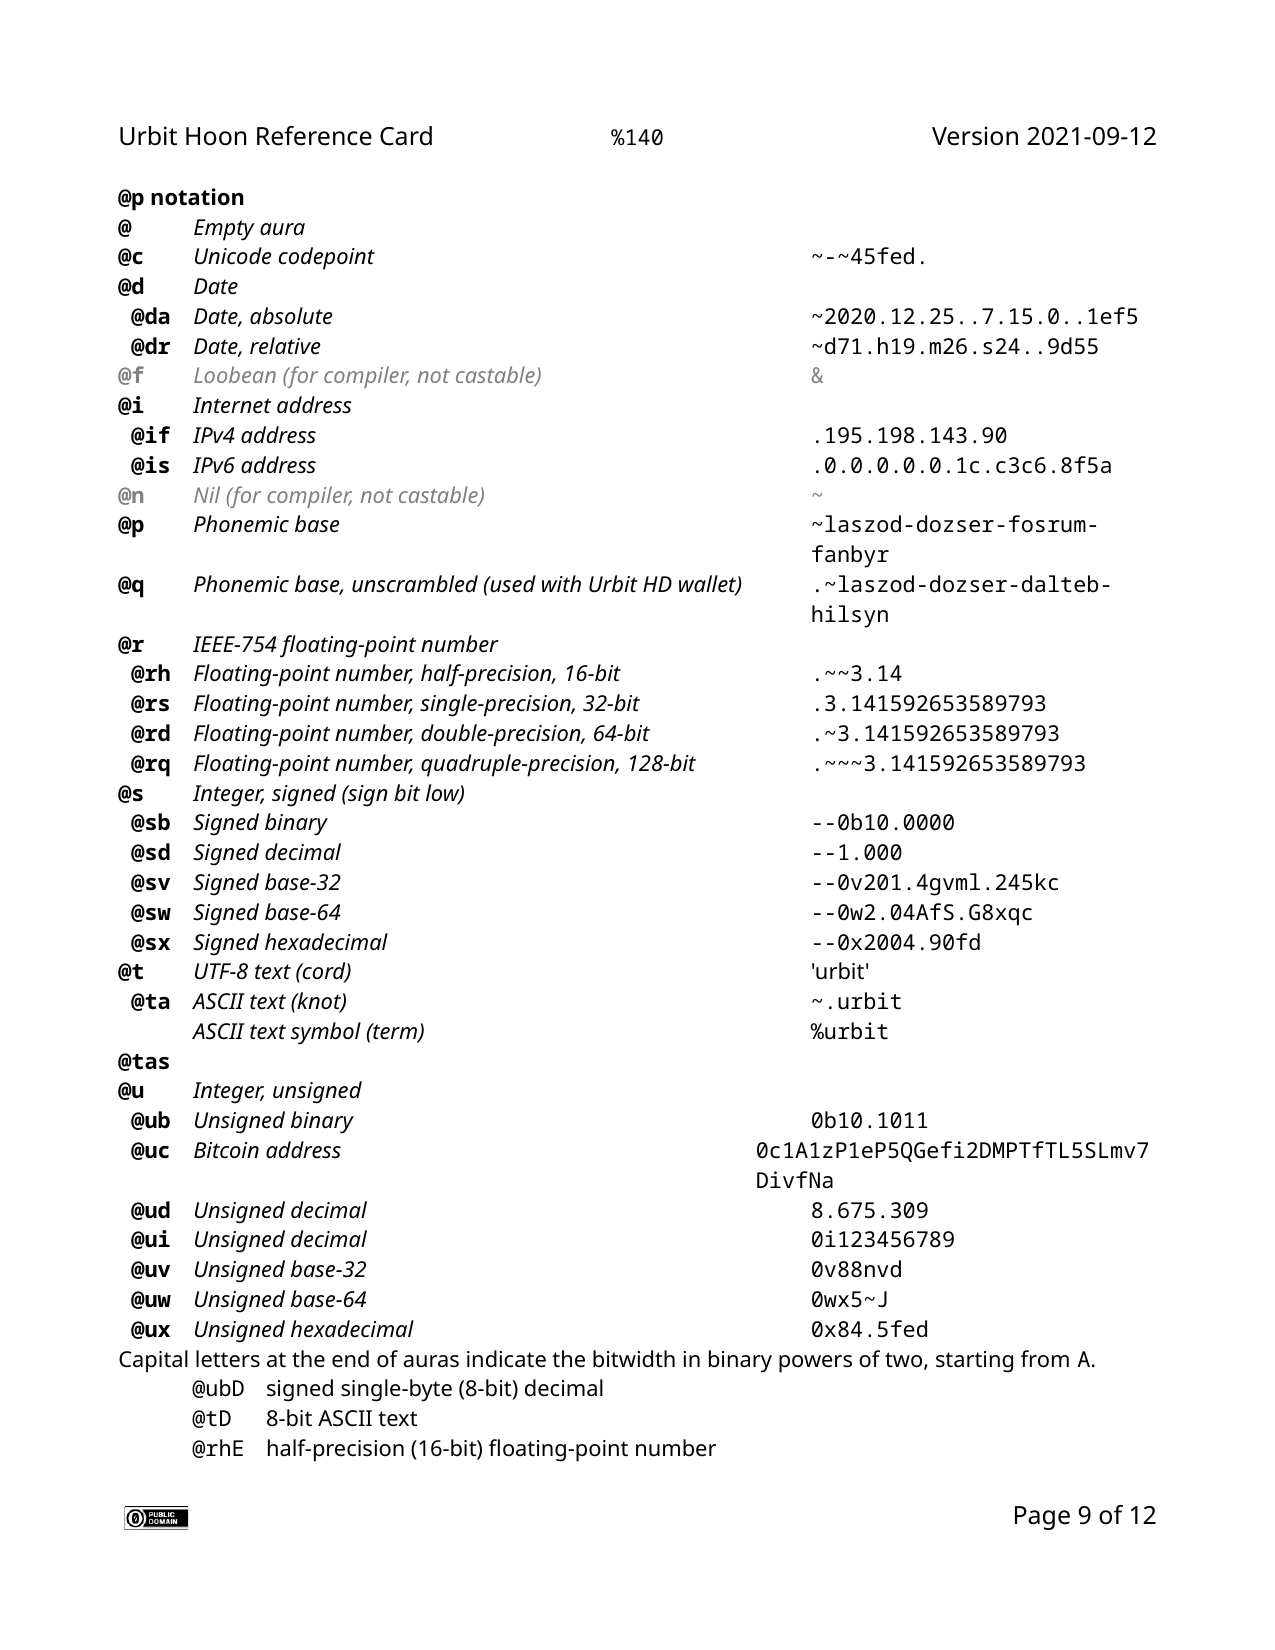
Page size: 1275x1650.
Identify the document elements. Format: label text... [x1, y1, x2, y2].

table_cell 0v88nvd [811, 1254, 1157, 1284]
text @ubD signed single-byte (8-bit) decimal [118, 1373, 1157, 1403]
table_cell ~.urbit [811, 986, 1157, 1016]
table_header [811, 211, 1157, 241]
table_cell Signed decimal [193, 837, 811, 867]
table_cell IPv4 address [193, 420, 811, 450]
text Capital letters at the end of auras indicate the bitwidth in binary powers of two, starting from A. [118, 1343, 1157, 1373]
table_cell @ub [118, 1105, 193, 1135]
table_cell 0x84.5fed [811, 1314, 1157, 1343]
table_cell ~laszod-dozser-fosrum-fanbyr [811, 509, 1157, 569]
table_cell Unsigned decimal [193, 1195, 811, 1224]
table_cell .~~3.14 [811, 658, 1157, 688]
table_cell --1.000 [811, 837, 1157, 867]
table_cell .0.0.0.0.0.1c.c3c6.8f5a [811, 450, 1157, 479]
table_cell Unsigned base-32 [193, 1254, 811, 1284]
table_cell Unsigned decimal [193, 1224, 811, 1254]
table_cell 0i123456789 [811, 1224, 1157, 1254]
table_cell Signed hexadecimal [193, 926, 811, 956]
table_cell @tas [118, 1016, 193, 1075]
table_cell Internet address [193, 390, 811, 420]
text @rhE half-precision (16-bit) floating-point number [118, 1433, 1157, 1463]
table_cell --0x2004.90fd [811, 926, 1157, 956]
table_cell Unsigned hexadecimal [193, 1314, 811, 1343]
table_cell ASCII text (knot) [193, 986, 811, 1016]
table_header @ [118, 211, 193, 241]
table_cell [811, 390, 1157, 420]
table_cell @da [118, 301, 193, 331]
table_cell .~laszod-dozser-dalteb-hilsyn [811, 569, 1157, 628]
table_cell Unsigned binary [193, 1105, 811, 1135]
table_cell Floating-point number, half-precision, 16-bit [193, 658, 811, 688]
table_cell @if [118, 420, 193, 450]
table_cell @uw [118, 1284, 193, 1314]
table_cell [811, 778, 1157, 807]
table_cell Signed base-64 [193, 897, 811, 926]
table_cell Signed binary [193, 807, 811, 837]
table_cell Loobean (for compiler, not castable) [193, 360, 811, 390]
table_cell IPv6 address [193, 450, 811, 479]
table_cell & [811, 360, 1157, 390]
table_cell @ux [118, 1314, 193, 1343]
table_cell @dr [118, 331, 193, 360]
table_cell 0wx5~J [811, 1284, 1157, 1314]
table_cell Date, absolute [193, 301, 811, 331]
table_cell Nil (for compiler, not castable) [193, 480, 811, 509]
table_cell Bitcoin address [193, 1135, 756, 1194]
table_cell @rq [118, 748, 193, 777]
table_cell 0b10.1011 [811, 1105, 1157, 1135]
table_cell Signed base-32 [193, 867, 811, 897]
text @tD 8-bit ASCII text [118, 1403, 1157, 1433]
table_cell 8.675.309 [811, 1195, 1157, 1224]
table_cell @sd [118, 837, 193, 867]
table_cell @sb [118, 807, 193, 837]
table_cell .3.141592653589793 [811, 688, 1157, 718]
table_header Empty aura [193, 211, 811, 241]
table_cell @rd [118, 718, 193, 748]
table_cell %urbit [811, 1016, 1157, 1075]
table_cell @f [118, 360, 193, 390]
table_cell Integer, unsigned [193, 1075, 811, 1105]
table_cell @r [118, 629, 193, 658]
table_cell ~-~45fed. [811, 241, 1157, 271]
table_cell @ui [118, 1224, 193, 1254]
table_cell ~2020.12.25..7.15.0..1ef5 [811, 301, 1157, 331]
picture [124, 1506, 189, 1530]
table_cell @d [118, 271, 193, 301]
table_cell .~~~3.141592653589793 [811, 748, 1157, 777]
table_cell UTF-8 text (cord) [193, 956, 811, 986]
table_cell [811, 271, 1157, 301]
table_cell --0v201.4gvml.245kc [811, 867, 1157, 897]
table_cell Date, relative [193, 331, 811, 360]
table_cell @ta [118, 986, 193, 1016]
table_cell @sv [118, 867, 193, 897]
table_cell @ud [118, 1195, 193, 1224]
table_cell @c [118, 241, 193, 271]
table_cell 'urbit' [811, 956, 1157, 986]
table_cell Unicode codepoint [193, 241, 811, 271]
table_cell @i [118, 390, 193, 420]
table_cell IEEE-754 floating-point number [193, 629, 811, 658]
table_cell .195.198.143.90 [811, 420, 1157, 450]
table_cell @sw [118, 897, 193, 926]
table_cell Phonemic base [193, 509, 811, 569]
table_cell @sx [118, 926, 193, 956]
table_cell Floating-point number, quadruple-precision, 128-bit [193, 748, 811, 777]
table_cell --0b10.0000 [811, 807, 1157, 837]
table_cell ASCII text symbol (term) [193, 1016, 811, 1075]
table_cell @u [118, 1075, 193, 1105]
table_cell 0c1A1zP1eP5QGefi2DMPTfTL5SLmv7DivfNa [756, 1135, 1157, 1194]
table_cell Phonemic base, unscrambled (used with Urbit HD wallet) [193, 569, 811, 628]
table_cell Floating-point number, single-precision, 32-bit [193, 688, 811, 718]
table_cell ~d71.h19.m26.s24..9d55 [811, 331, 1157, 360]
table_cell @uv [118, 1254, 193, 1284]
table_cell Date [193, 271, 811, 301]
table_cell Floating-point number, double-precision, 64-bit [193, 718, 811, 748]
table_cell @s [118, 778, 193, 807]
table_cell [811, 1075, 1157, 1105]
table_cell @rh [118, 658, 193, 688]
table_cell @n [118, 480, 193, 509]
table_cell @t [118, 956, 193, 986]
table_cell [811, 629, 1157, 658]
table_cell Integer, signed (sign bit low) [193, 778, 811, 807]
table_cell ~ [811, 480, 1157, 509]
table_cell @q [118, 569, 193, 628]
table_cell @rs [118, 688, 193, 718]
table_cell --0w2.04AfS.G8xqc [811, 897, 1157, 926]
table_cell .~3.141592653589793 [811, 718, 1157, 748]
text @p notation [118, 182, 1157, 211]
table_cell @uc [118, 1135, 193, 1194]
table_cell @is [118, 450, 193, 479]
table_cell Unsigned base-64 [193, 1284, 811, 1314]
table_cell @p [118, 509, 193, 569]
